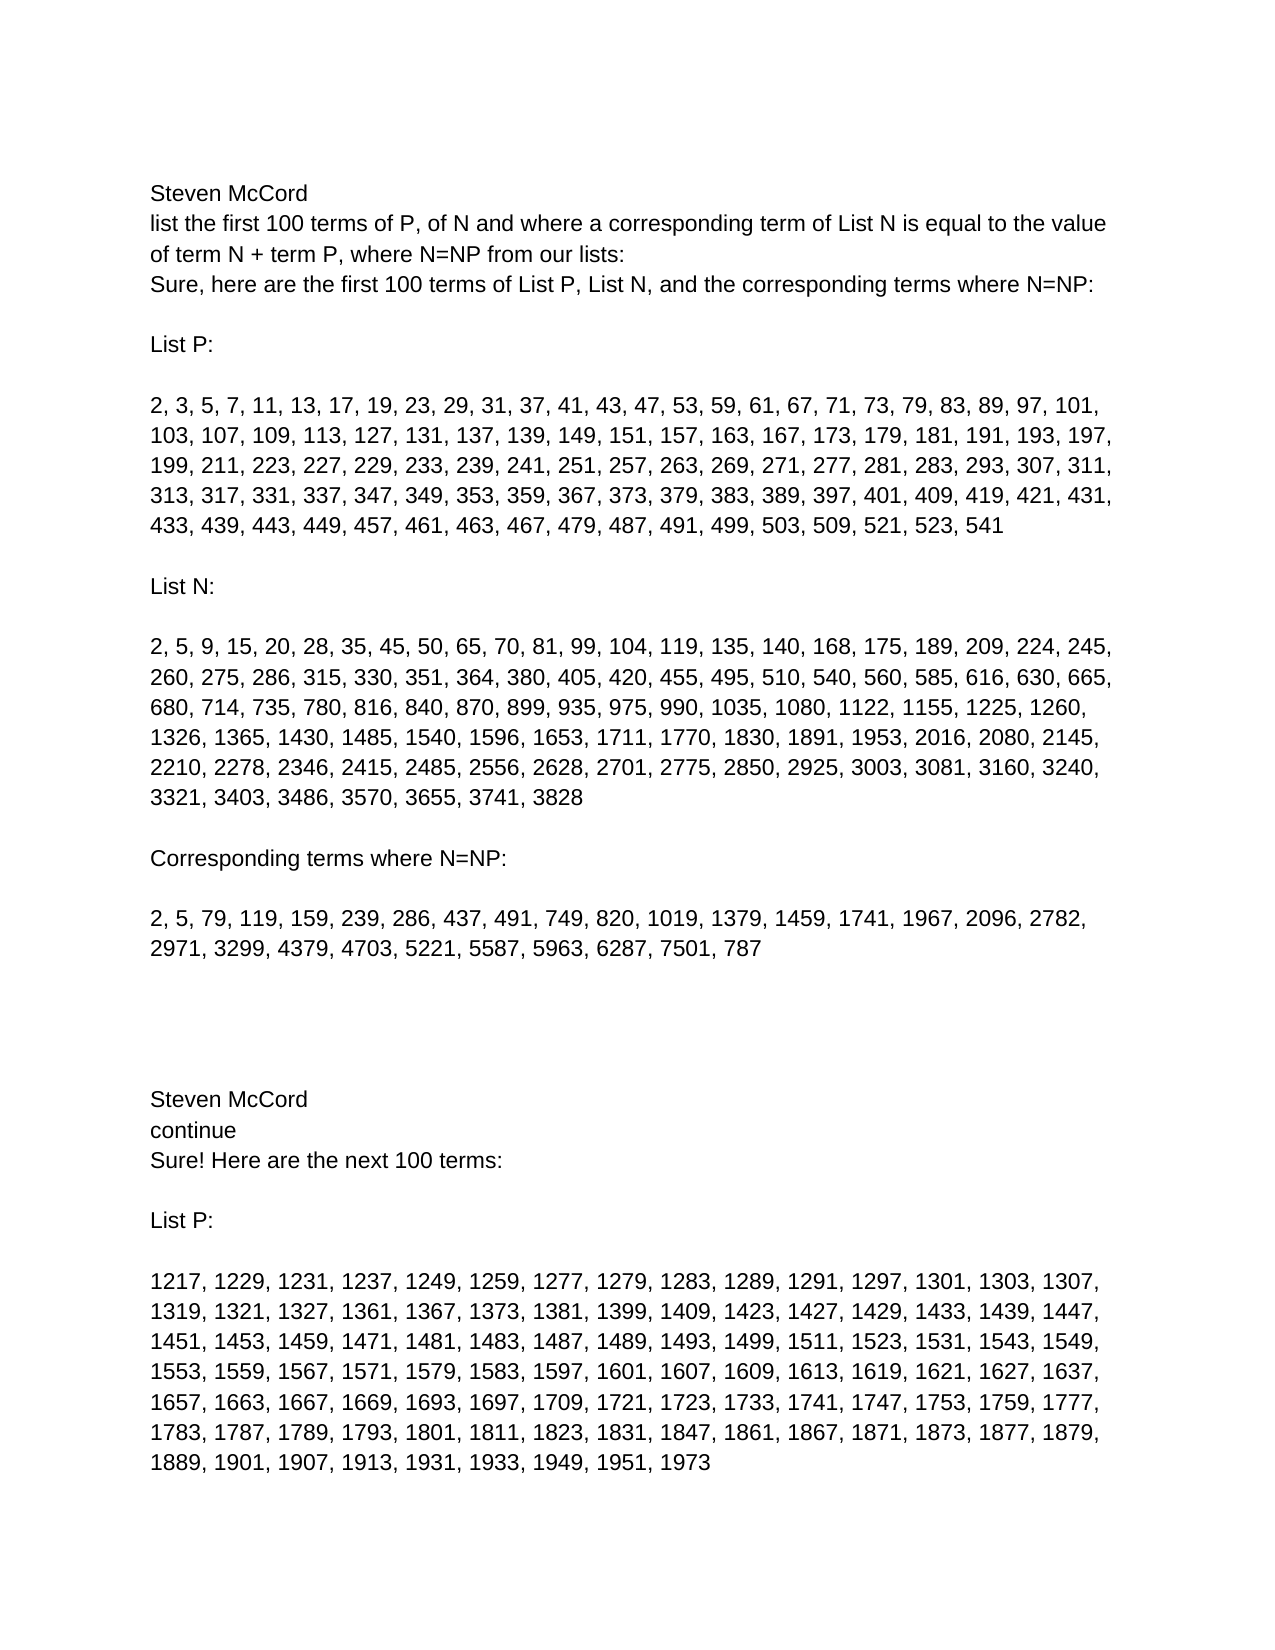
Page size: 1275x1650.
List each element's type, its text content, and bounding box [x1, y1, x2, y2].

text 2, 5, 9, 15, 20, 28, 35, 45, 50, 65, 70, 81, 99, 104, 119, 135, 140, 168, 175, 189, 209, 224, 245, 260, 275, 286, 315, 330, 351, 364, 380, 405, 420, 455, 495, 510, 540, 560, 585, 616, 630, 665, 680, 714, 735, 780, 816, 840, 870, 899, 935, 975, 990, 1035, 1080, 1122, 1155, 1225, 1260, 1326, 1365, 1430, 1485, 1540, 1596, 1653, 1711, 1770, 1830, 1891, 1953, 2016, 2080, 2145, 2210, 2278, 2346, 2415, 2485, 2556, 2628, 2701, 2775, 2850, 2925, 3003, 3081, 3160, 3240, 3321, 3403, 3486, 3570, 3655, 3741, 3828 [150, 633, 1125, 811]
text Sure! Here are the next 100 terms: [150, 1147, 1125, 1173]
text Steven McCord [150, 180, 1125, 207]
text Steven McCord [150, 1086, 1125, 1113]
text 2, 5, 79, 119, 159, 239, 286, 437, 491, 749, 820, 1019, 1379, 1459, 1741, 1967, 2096, 2782, 2971, 3299, 4379, 4703, 5221, 5587, 5963, 6287, 7501, 787 [150, 905, 1125, 962]
text Sure, here are the first 100 terms of List P, List N, and the corresponding terms where N=NP: [150, 271, 1125, 297]
text continue [150, 1117, 1125, 1143]
text 2, 3, 5, 7, 11, 13, 17, 19, 23, 29, 31, 37, 41, 43, 47, 53, 59, 61, 67, 71, 73, 79, 83, 89, 97, 101, 103, 107, 109, 113, 127, 131, 137, 139, 149, 151, 157, 163, 167, 173, 179, 181, 191, 193, 197, 199, 211, 223, 227, 229, 233, 239, 241, 251, 257, 263, 269, 271, 277, 281, 283, 293, 307, 311, 313, 317, 331, 337, 347, 349, 353, 359, 367, 373, 379, 383, 389, 397, 401, 409, 419, 421, 431, 433, 439, 443, 449, 457, 461, 463, 467, 479, 487, 491, 499, 503, 509, 521, 523, 541 [150, 392, 1125, 539]
text List P: [150, 1207, 1125, 1234]
text List N: [150, 573, 1125, 599]
text 1217, 1229, 1231, 1237, 1249, 1259, 1277, 1279, 1283, 1289, 1291, 1297, 1301, 1303, 1307, 1319, 1321, 1327, 1361, 1367, 1373, 1381, 1399, 1409, 1423, 1427, 1429, 1433, 1439, 1447, 1451, 1453, 1459, 1471, 1481, 1483, 1487, 1489, 1493, 1499, 1511, 1523, 1531, 1543, 1549, 1553, 1559, 1567, 1571, 1579, 1583, 1597, 1601, 1607, 1609, 1613, 1619, 1621, 1627, 1637, 1657, 1663, 1667, 1669, 1693, 1697, 1709, 1721, 1723, 1733, 1741, 1747, 1753, 1759, 1777, 1783, 1787, 1789, 1793, 1801, 1811, 1823, 1831, 1847, 1861, 1867, 1871, 1873, 1877, 1879, 1889, 1901, 1907, 1913, 1931, 1933, 1949, 1951, 1973 [150, 1268, 1125, 1475]
text List P: [150, 331, 1125, 358]
text Corresponding terms where N=NP: [150, 845, 1125, 871]
text list the first 100 terms of P, of N and where a corresponding term of List N is equal to the value of term N + term P, where N=NP from our lists: [150, 210, 1125, 267]
